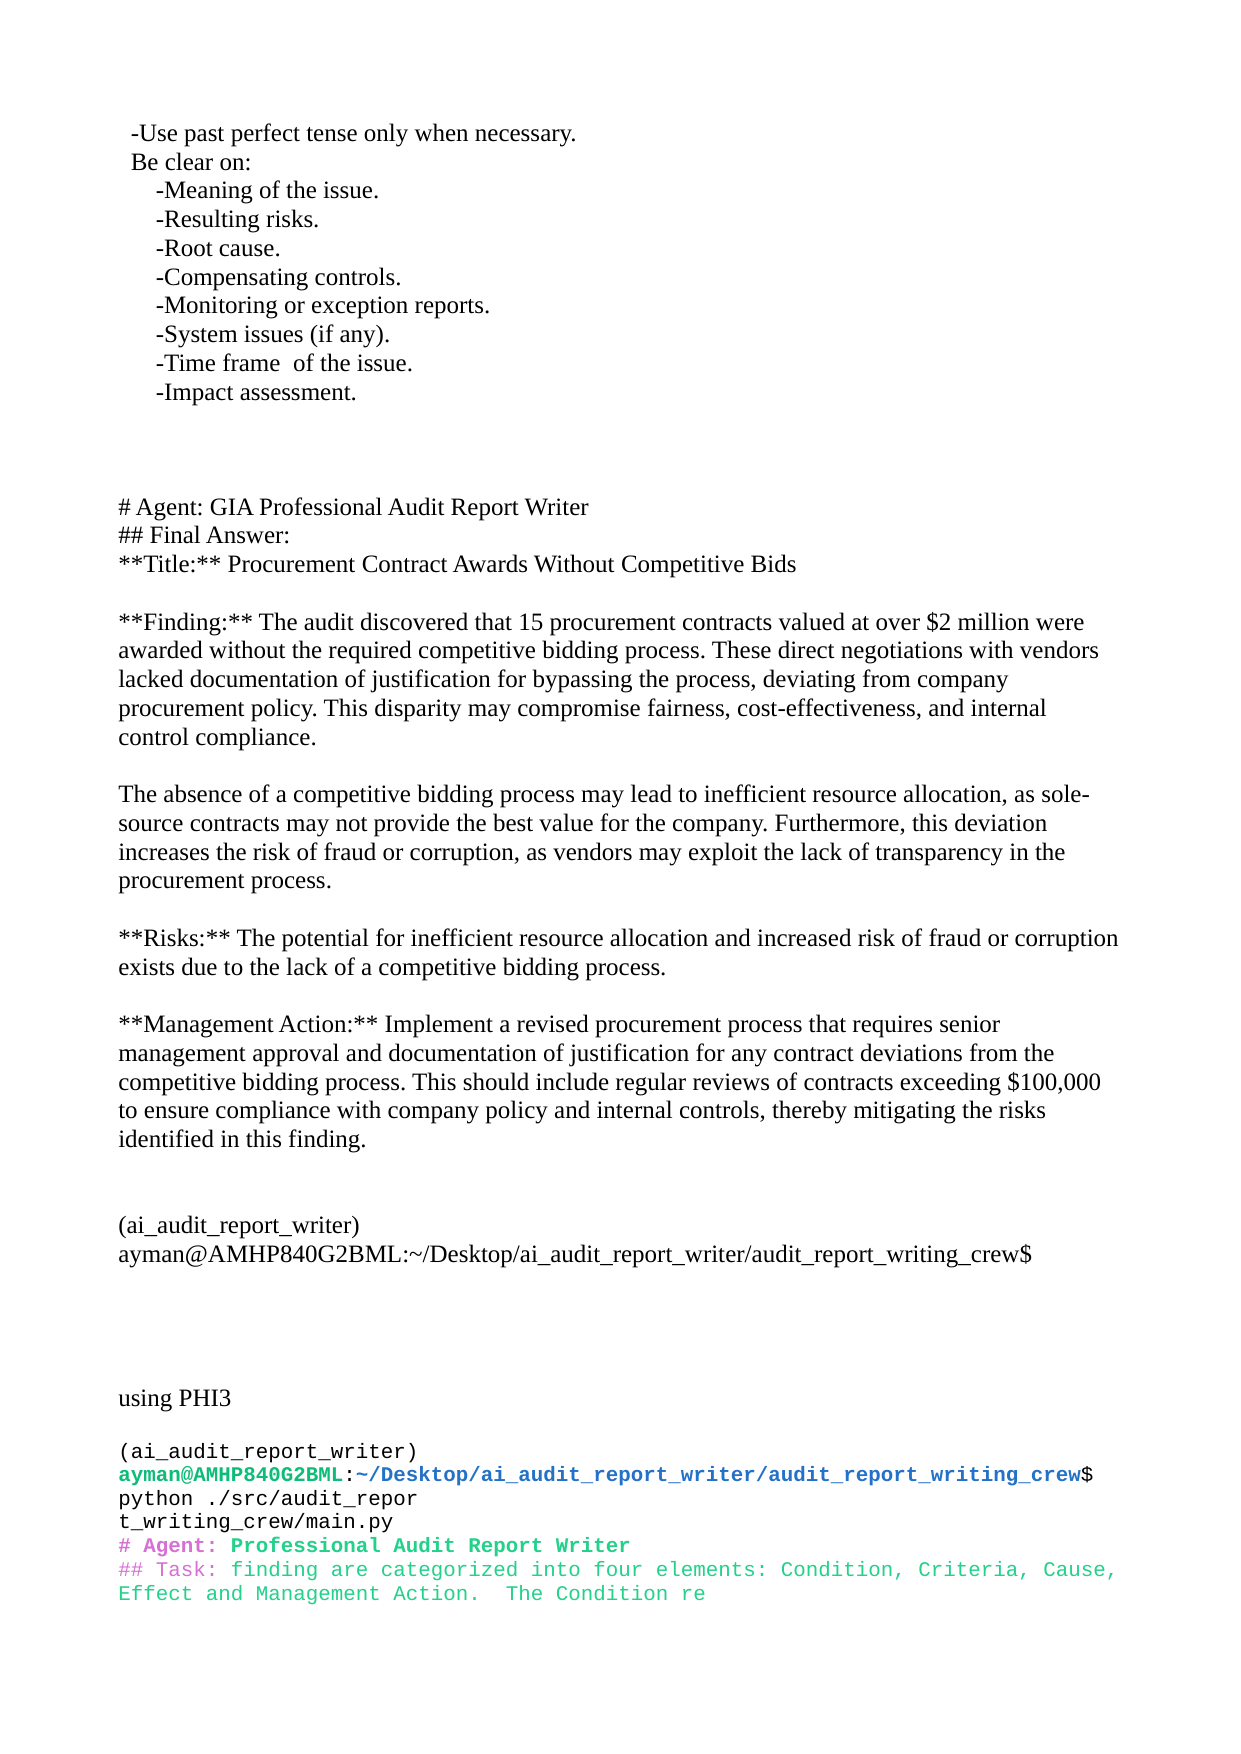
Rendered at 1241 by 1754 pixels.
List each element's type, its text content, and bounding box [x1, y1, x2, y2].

text **Finding:** The audit discovered that 15 procurement contracts valued at over $2 million were awarded without the required competitive bidding process. These direct negotiations with vendors lacked documentation of justification for bypassing the process, deviating from company procurement policy. This disparity may compromise fairness, cost-effectiveness, and internal control compliance. [118, 607, 1122, 751]
text ## Task: finding are categorized into four elements: Condition, Criteria, Cause, Effect and Management Action. The Condition re [118, 1559, 1122, 1606]
text -Impact assessment. [118, 377, 1122, 406]
text -Monitoring or exception reports. [118, 291, 1122, 319]
text The absence of a competitive bidding process may lead to inefficient resource allocation, as sole-source contracts may not provide the best value for the company. Furthermore, this deviation increases the risk of fraud or corruption, as vendors may exploit the lack of transparency in the procurement process. [118, 779, 1122, 894]
text (ai_audit_report_writer) ayman@AMHP840G2BML:~/Desktop/ai_audit_report_writer/audit_report_writing_crew$ [118, 1211, 1122, 1268]
text # Agent: GIA Professional Audit Report Writer [118, 492, 1122, 521]
text ## Final Answer: [118, 521, 1122, 549]
text -Time frame of the issue. [118, 348, 1122, 377]
text t_writing_crew/main.py [118, 1512, 1122, 1535]
text # Agent: Professional Audit Report Writer [118, 1535, 1122, 1559]
text -Meaning of the issue. [118, 176, 1122, 204]
text -Resulting risks. [118, 204, 1122, 233]
text **Risks:** The potential for inefficient resource allocation and increased risk of fraud or corruption exists due to the lack of a competitive bidding process. [118, 923, 1122, 981]
text -Compensating controls. [118, 262, 1122, 291]
text (ai_audit_report_writer) ayman@AMHP840G2BML:~/Desktop/ai_audit_report_writer/audit_report_writing_crew$ python ./src/audit_repor [118, 1441, 1122, 1512]
text -System issues (if any). [118, 319, 1122, 348]
text -Use past perfect tense only when necessary. [118, 118, 1122, 147]
text **Title:** Procurement Contract Awards Without Competitive Bids [118, 549, 1122, 578]
text using PHI3 [118, 1383, 1122, 1412]
text -Root cause. [118, 233, 1122, 262]
text Be clear on: [118, 147, 1122, 176]
text **Management Action:** Implement a revised procurement process that requires senior management approval and documentation of justification for any contract deviations from the competitive bidding process. This should include regular reviews of contracts exceeding $100,000 to ensure compliance with company policy and internal controls, thereby mitigating the risks identified in this finding. [118, 1009, 1122, 1153]
